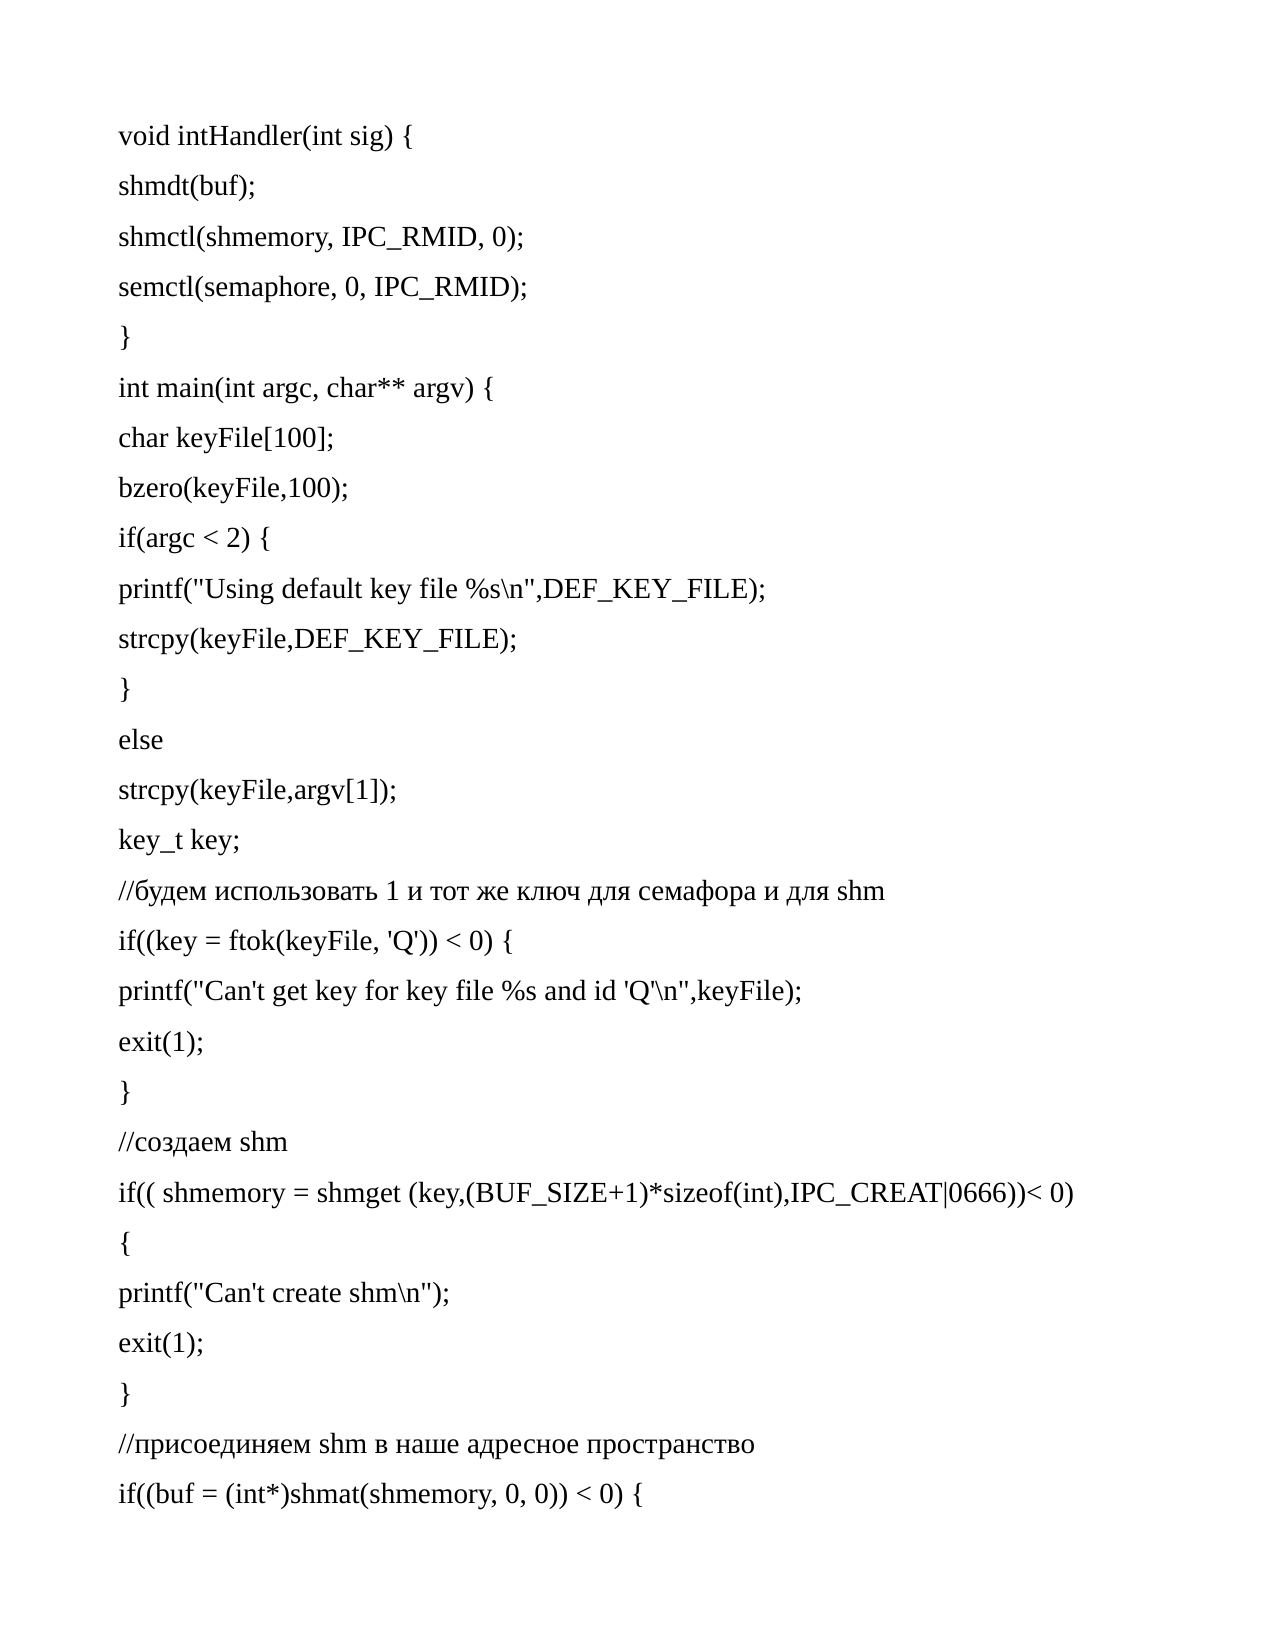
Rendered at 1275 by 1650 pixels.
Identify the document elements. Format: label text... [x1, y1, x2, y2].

text int main(int argc, char** argv) { [118, 370, 1157, 403]
text semctl(semaphore, 0, IPC_RMID); [118, 269, 1157, 303]
text bzero(keyFile,100); [118, 470, 1157, 504]
text if(argc < 2) { [118, 521, 1157, 554]
text } [118, 319, 1157, 353]
text shmdt(buf); [118, 168, 1157, 202]
text exit(1); [118, 1024, 1157, 1057]
text //присоединяем shm в наше адресное пространство [118, 1426, 1157, 1460]
text //будем использовать 1 и тот же ключ для семафора и для shm [118, 873, 1157, 906]
text shmctl(shmemory, IPC_RMID, 0); [118, 219, 1157, 252]
text { [118, 1225, 1157, 1258]
text printf("Using default key file %s\n",DEF_KEY_FILE); [118, 571, 1157, 604]
text printf("Can't create shm\n"); [118, 1275, 1157, 1309]
text if((buf = (int*)shmat(shmemory, 0, 0)) < 0) { [118, 1477, 1157, 1510]
text void intHandler(int sig) { [118, 118, 1157, 152]
text } [118, 1376, 1157, 1409]
text if((key = ftok(keyFile, 'Q')) < 0) { [118, 923, 1157, 957]
text exit(1); [118, 1326, 1157, 1359]
text key_t key; [118, 822, 1157, 856]
text } [118, 1074, 1157, 1108]
text } [118, 672, 1157, 705]
text //создаем shm [118, 1124, 1157, 1158]
text if(( shmemory = shmget (key,(BUF_SIZE+1)*sizeof(int),IPC_CREAT|0666))< 0) [118, 1175, 1157, 1208]
text strcpy(keyFile,argv[1]); [118, 772, 1157, 806]
text printf("Can't get key for key file %s and id 'Q'\n",keyFile); [118, 973, 1157, 1007]
text else [118, 722, 1157, 755]
text strcpy(keyFile,DEF_KEY_FILE); [118, 621, 1157, 655]
text char keyFile[100]; [118, 420, 1157, 453]
